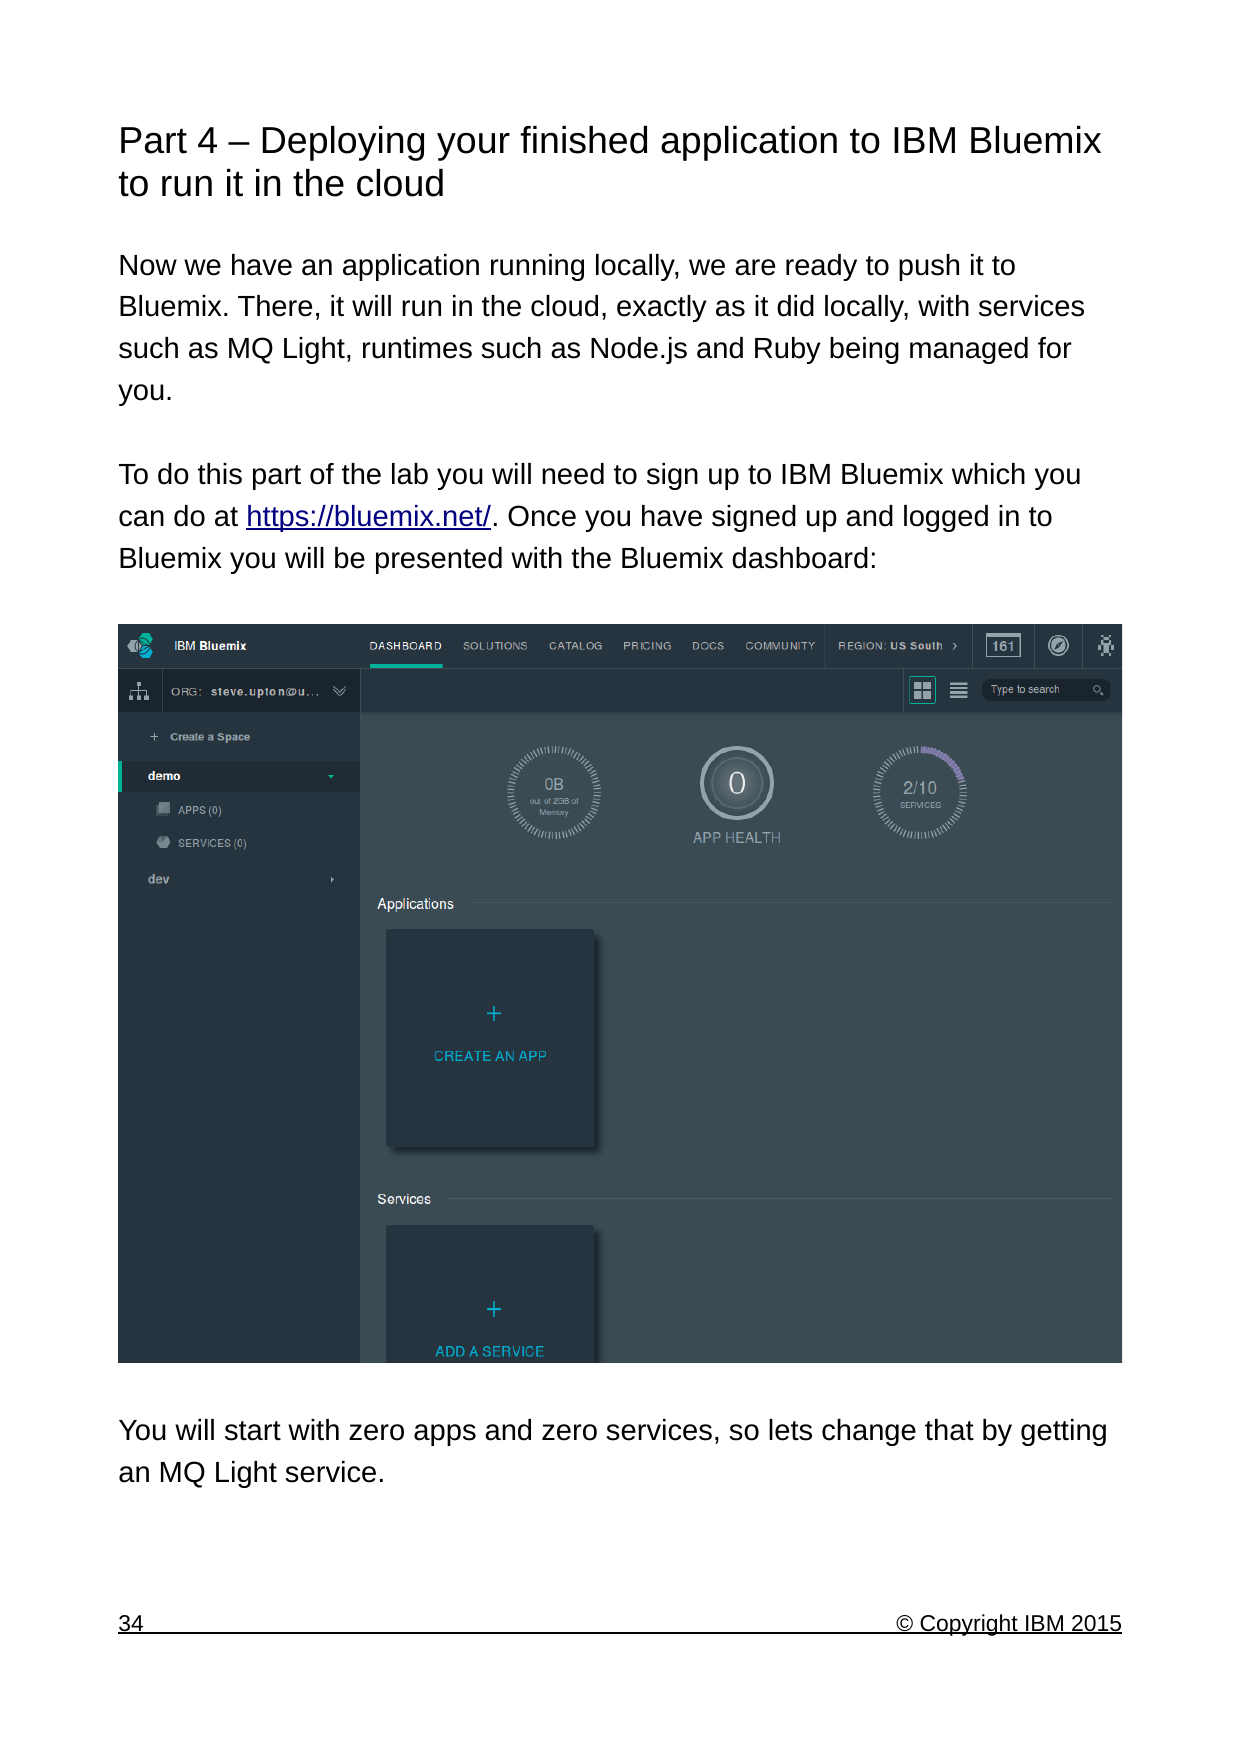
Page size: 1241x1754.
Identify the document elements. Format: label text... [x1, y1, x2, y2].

picture [118, 624, 1123, 1363]
text You will start with zero apps and zero services, so lets change that by getting an MQ Light service. [118, 1413, 1122, 1488]
text To do this part of the lab you will need to sign up to IBM Bluemix which you can do at https://bluemix.net/. Once you have signed up and logged in to Bluemix you will be presented with the Bluemix dashboard: [118, 457, 1122, 574]
text Now we have an application running locally, we are ready to push it to Bluemix. There, it will run in the cloud, exactly as it did locally, with services such as MQ Light, runtimes such as Node.js and Ruby being managed for you. [118, 247, 1122, 407]
subtitle Part 4 – Deploying your finished application to IBM Bluemix to run it in the cloud [118, 118, 1122, 204]
